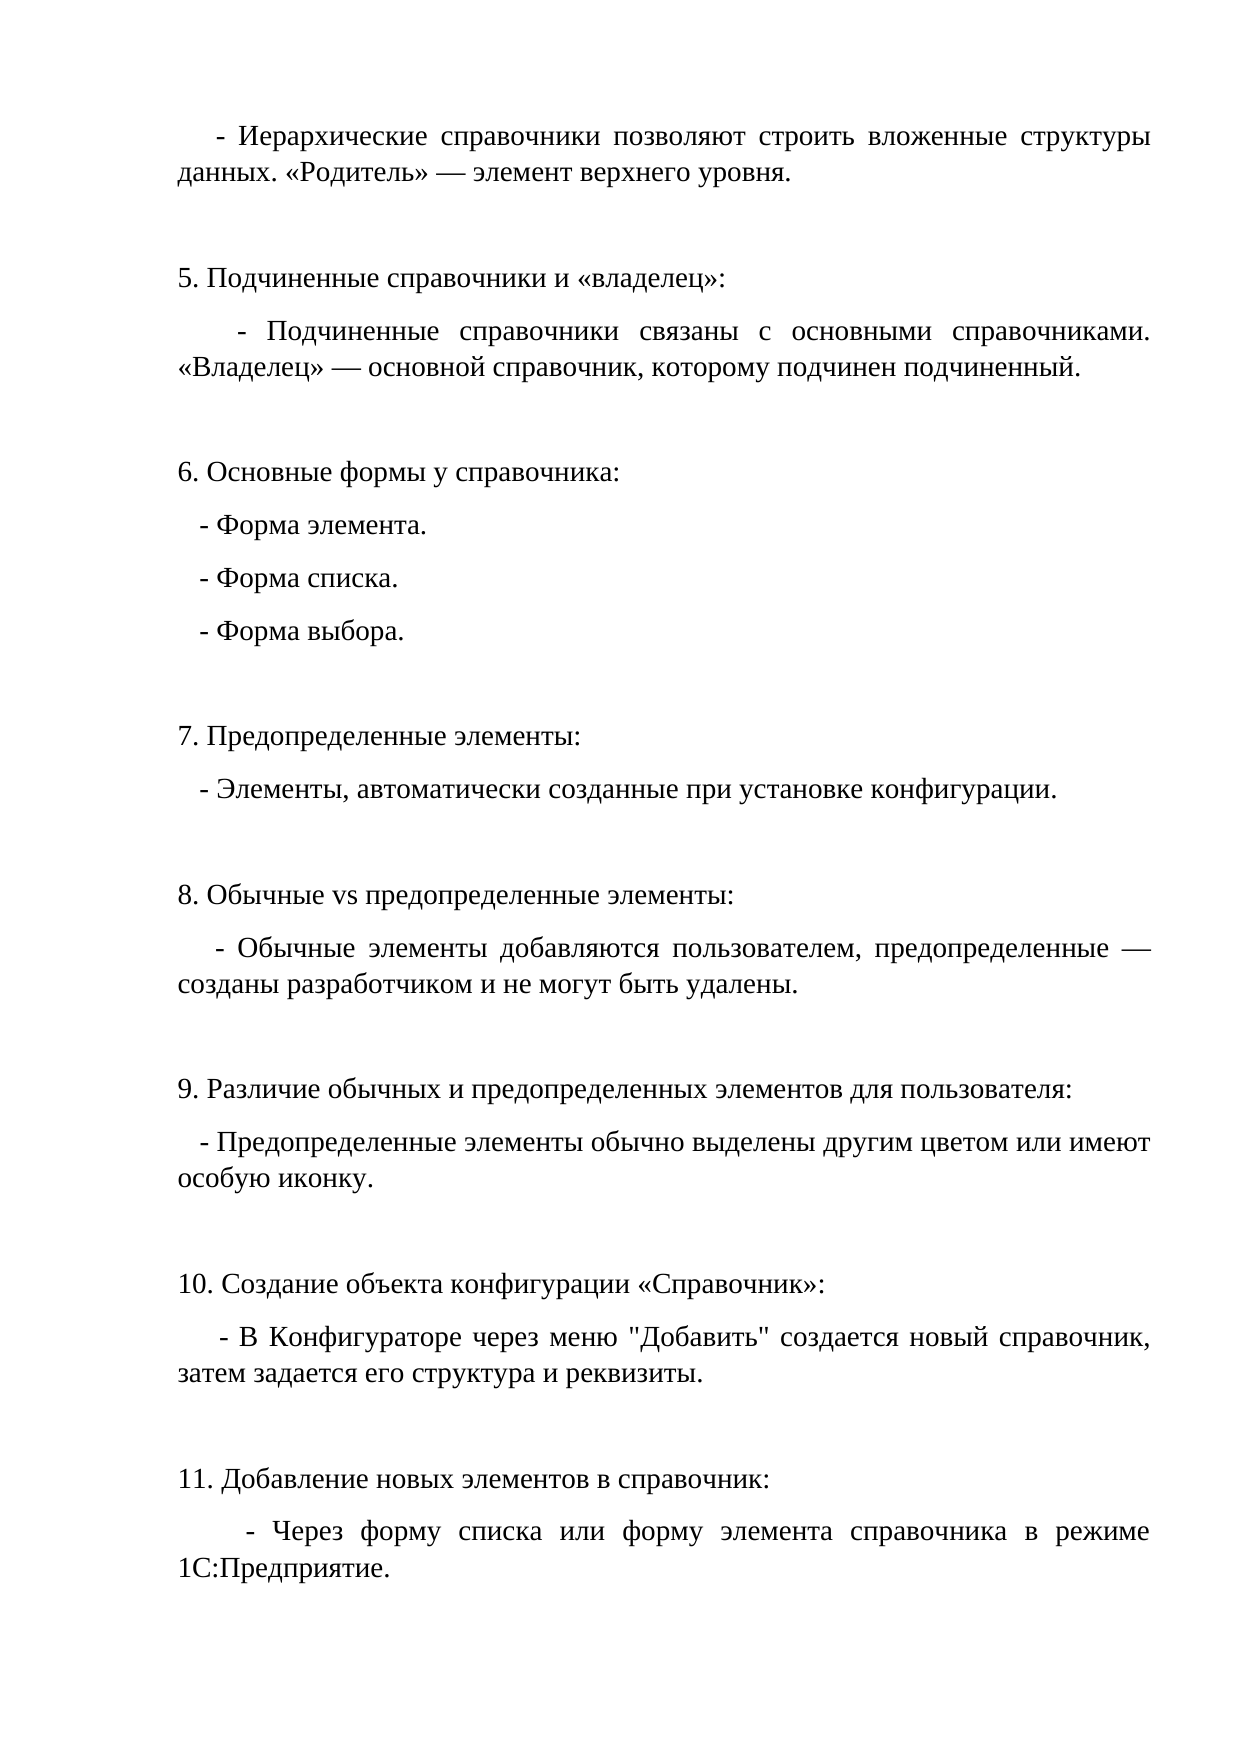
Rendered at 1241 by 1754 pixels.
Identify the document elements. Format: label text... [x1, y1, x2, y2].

text - Обычные элементы добавляются пользователем, предопределенные — созданы разработчиком и не могут быть удалены. [177, 930, 1152, 999]
text 8. Обычные vs предопределенные элементы: [177, 877, 1152, 911]
text 7. Предопределенные элементы: [177, 718, 1152, 752]
text - Элементы, автоматически созданные при установке конфигурации. [177, 771, 1152, 805]
text 6. Основные формы у справочника: [177, 454, 1152, 488]
text - Подчиненные справочники связаны с основными справочниками. «Владелец» — основной справочник, которому подчинен подчиненный. [177, 313, 1152, 382]
text - Форма списка. [177, 560, 1152, 594]
text - Предопределенные элементы обычно выделены другим цветом или имеют особую иконку. [177, 1124, 1152, 1194]
text - Иерархические справочники позволяют строить вложенные структуры данных. «Родитель» — элемент верхнего уровня. [177, 118, 1152, 188]
text 5. Подчиненные справочники и «владелец»: [177, 260, 1152, 293]
text 10. Создание объекта конфигурации «Справочник»: [177, 1266, 1152, 1300]
text 9. Различие обычных и предопределенных элементов для пользователя: [177, 1072, 1152, 1105]
text - Через форму списка или форму элемента справочника в режиме 1С:Предприятие. [177, 1513, 1152, 1583]
text - Форма элемента. [177, 507, 1152, 541]
text - В Конфигураторе через меню "Добавить" создается новый справочник, затем задается его структура и реквизиты. [177, 1319, 1152, 1389]
text 11. Добавление новых элементов в справочник: [177, 1461, 1152, 1494]
text - Форма выбора. [177, 613, 1152, 646]
